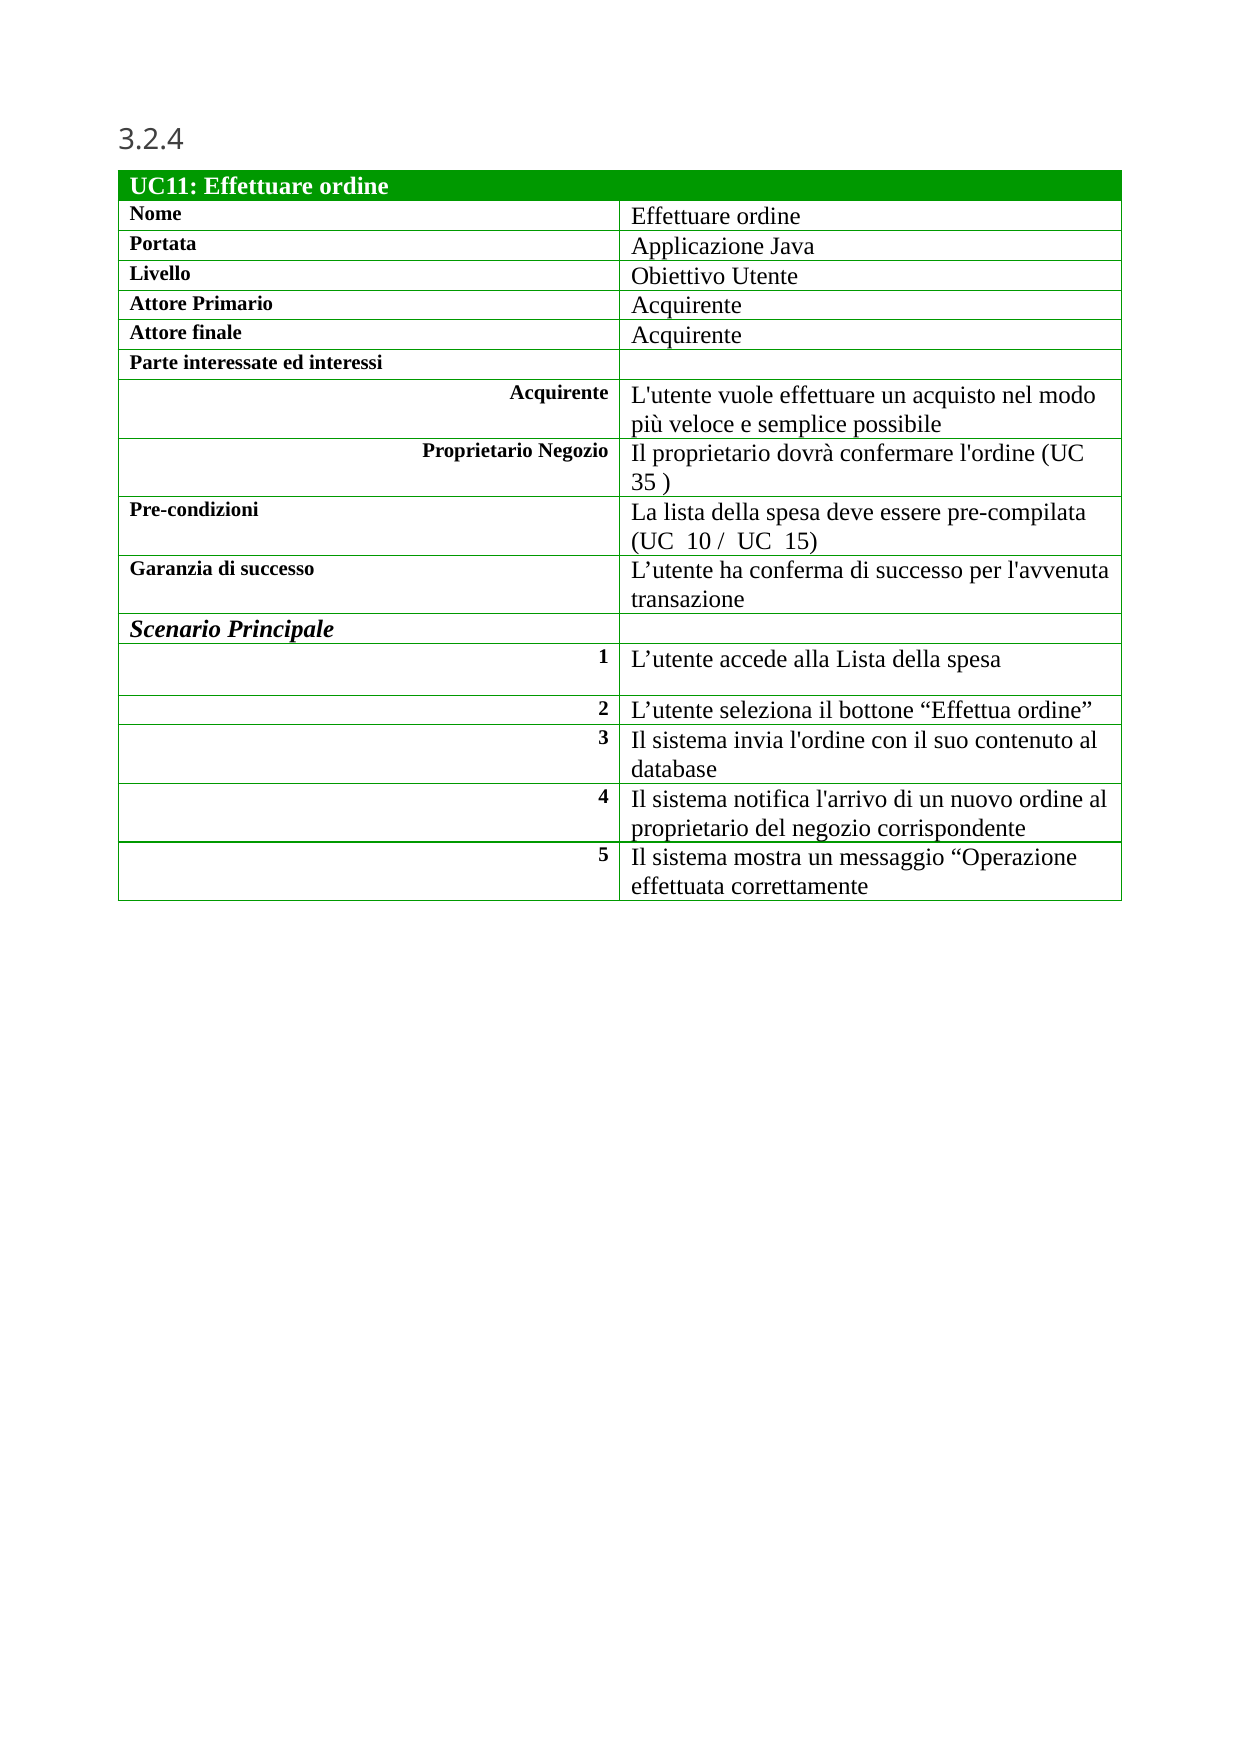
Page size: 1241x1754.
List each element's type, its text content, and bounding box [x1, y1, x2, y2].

subtitle 3.2.4 [118, 118, 1122, 158]
table_cell L'utente vuole effettuare un acquisto nel modo più veloce e semplice possibile [620, 380, 1121, 437]
table_cell Il sistema notifica l'arrivo di un nuovo ordine al proprietario del negozio corrispondente [620, 784, 1121, 841]
table_cell L’utente seleziona il bottone “Effettua ordine” [620, 696, 1121, 724]
table_cell 5 [119, 843, 619, 900]
table_cell Nome [119, 201, 619, 230]
table_cell Parte interessate ed interessi [119, 350, 619, 379]
table_cell Il sistema invia l'ordine con il suo contenuto al database [620, 725, 1121, 783]
table_cell La lista della spesa deve essere pre-compilata (UC 10 / UC 15) [620, 497, 1121, 554]
table_cell Attore Primario [119, 291, 619, 319]
table_cell Il sistema mostra un messaggio “Operazione effettuata correttamente [620, 843, 1121, 900]
table_cell 1 [119, 644, 619, 694]
table_cell Obiettivo Utente [620, 261, 1121, 289]
table_cell Portata [119, 231, 619, 260]
table_cell Acquirente [620, 291, 1121, 319]
table_cell Il proprietario dovrà confermare l'ordine (UC 35 ) [620, 439, 1121, 496]
table_cell 2 [119, 696, 619, 724]
table_cell Scenario Principale [119, 614, 619, 643]
table_cell Livello [119, 261, 619, 289]
table_cell [620, 350, 1121, 379]
table_cell Applicazione Java [620, 231, 1121, 260]
table_cell Acquirente [119, 380, 619, 437]
table_cell L’utente ha conferma di successo per l'avvenuta transazione [620, 556, 1121, 613]
table_cell 4 [119, 784, 619, 841]
table_cell Proprietario Negozio [119, 439, 619, 496]
table_header UC11: Effettuare ordine [119, 171, 1121, 200]
table_cell 3 [119, 725, 619, 783]
table_cell Garanzia di successo [119, 556, 619, 613]
table_cell Pre-condizioni [119, 497, 619, 554]
table_cell Effettuare ordine [620, 201, 1121, 230]
table_cell Acquirente [620, 320, 1121, 349]
table_cell Attore finale [119, 320, 619, 349]
table_cell [620, 614, 1121, 643]
table_cell L’utente accede alla Lista della spesa [620, 644, 1121, 694]
